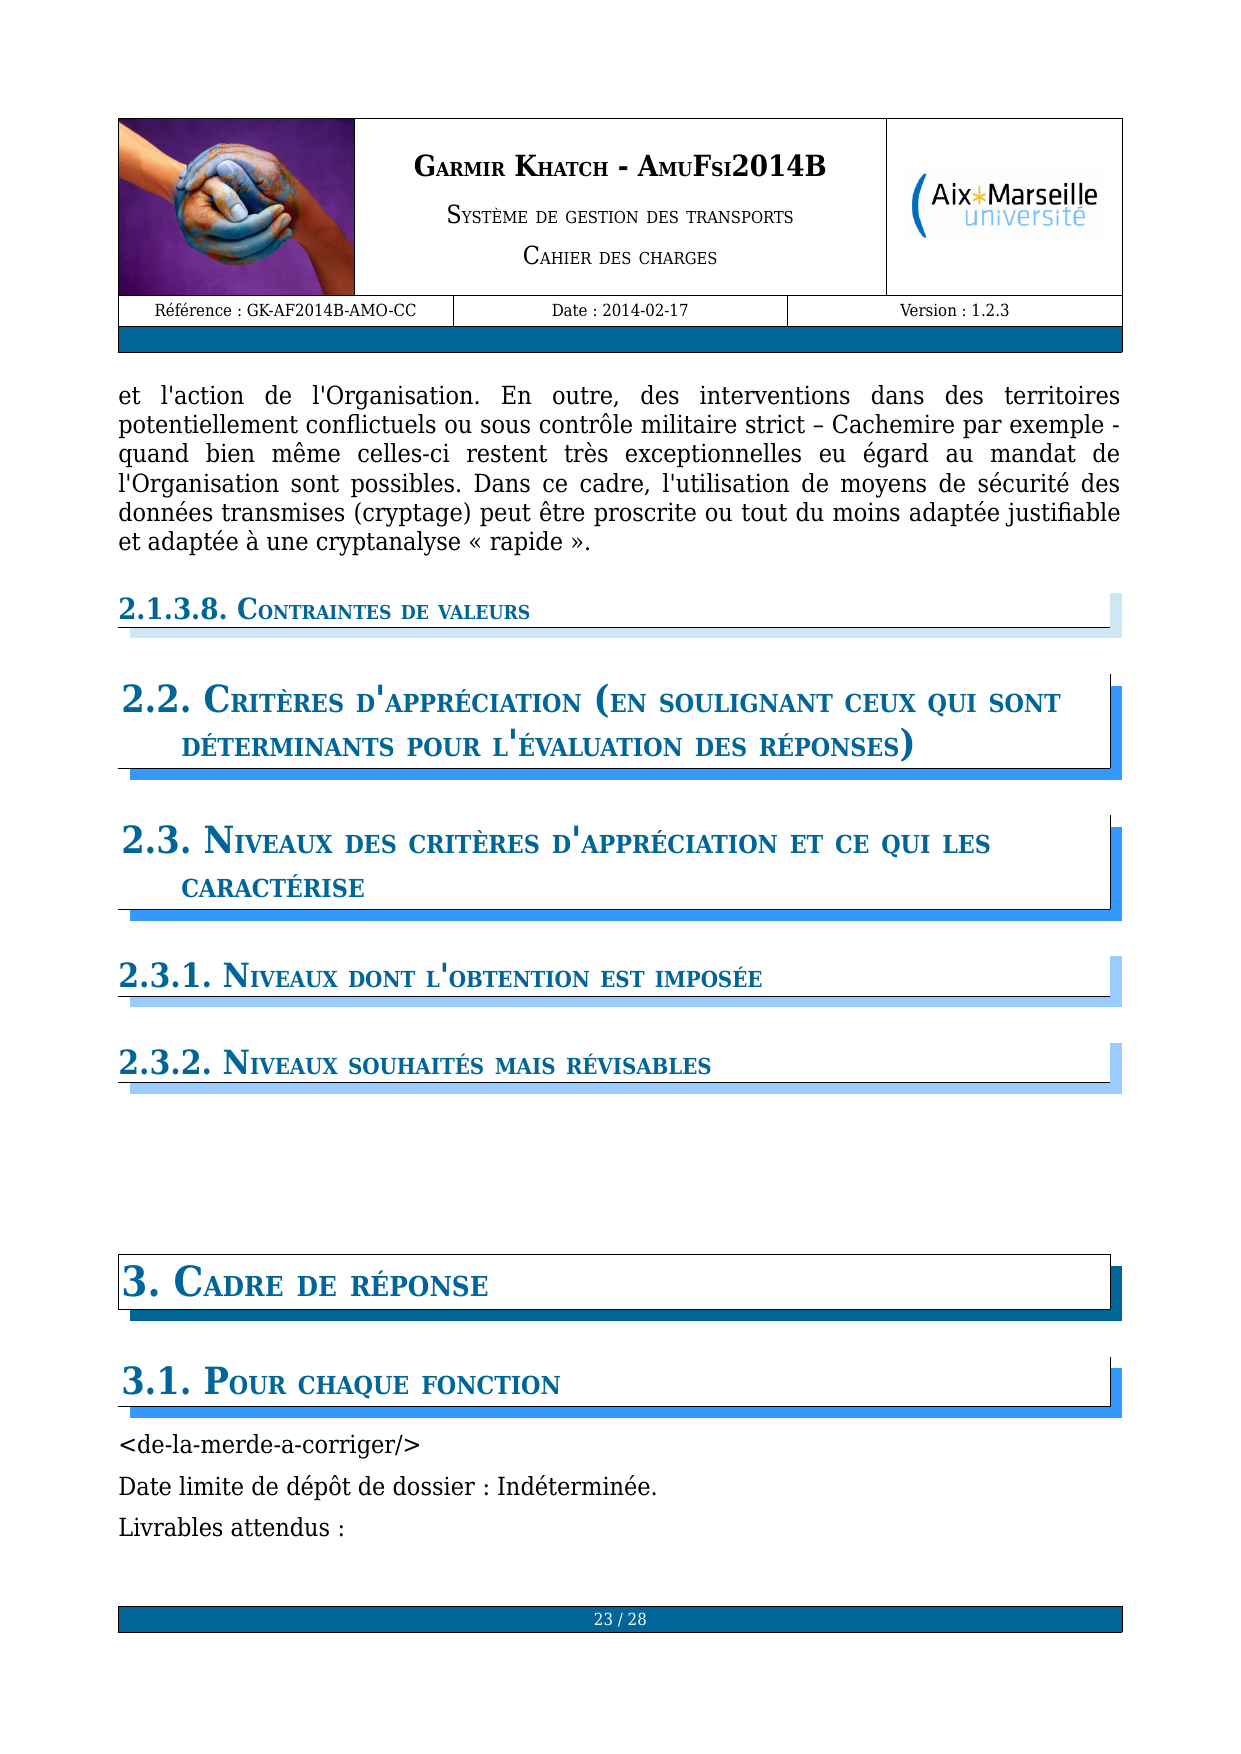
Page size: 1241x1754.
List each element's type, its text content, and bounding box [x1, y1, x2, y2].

subtitle Niveaux dont l'obtention est imposée [118, 956, 1110, 996]
subtitle Pour chaque fonction [118, 1357, 1110, 1406]
picture [887, 126, 1122, 288]
text Date limite de dépôt de dossier : Indéterminée. [118, 1472, 1122, 1501]
text et l'action de l'Organisation. En outre, des interventions dans des territoires potentiellement conflictuels ou sous contrôle militaire strict – Cachemire par exemple - quand bien même celles-ci restent très exceptionnelles eu égard au mandat de l'Organisation sont possibles. Dans ce cadre, l'utilisation de moyens de sécurité des données transmises (cryptage) peut être proscrite ou tout du moins adaptée justifiable et adaptée à une cryptanalyse « rapide ». [118, 381, 1122, 556]
subtitle Contraintes de valeurs [118, 592, 1110, 627]
subtitle Critères d'appréciation (en soulignant ceux qui sont déterminants pour l'évaluation des réponses) [118, 674, 1110, 768]
text <de-la-merde-a-corriger/> [118, 1430, 1122, 1459]
picture [119, 119, 354, 295]
subtitle Niveaux souhaités mais révisables [118, 1043, 1110, 1082]
text Livrables attendus : [118, 1513, 1122, 1543]
subtitle Niveaux des critères d'appréciation et ce qui les caractérise [118, 815, 1110, 909]
subtitle Cadre de réponse [119, 1255, 1110, 1309]
